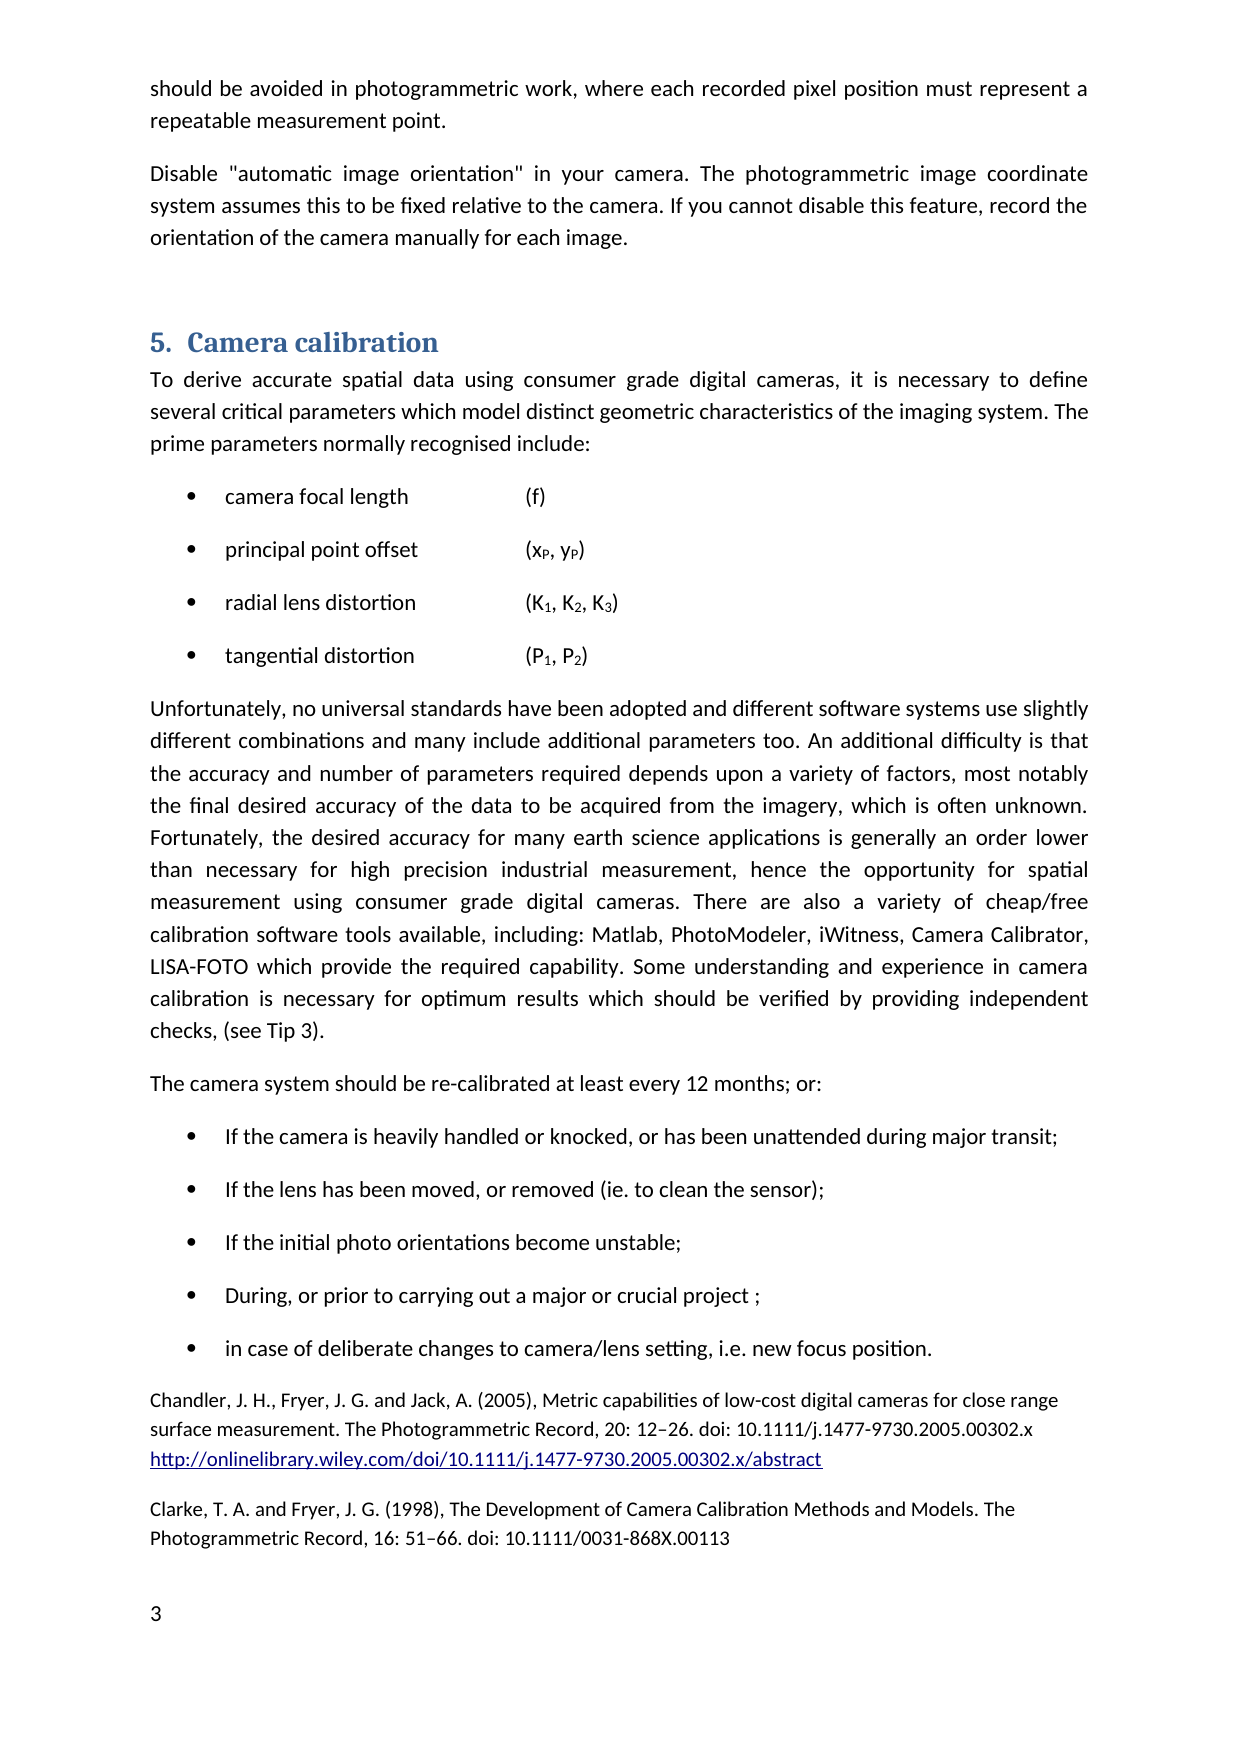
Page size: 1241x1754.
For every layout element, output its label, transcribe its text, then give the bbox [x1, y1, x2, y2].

text The camera system should be re-calibrated at least every 12 months; or: [150, 1069, 1090, 1097]
list If the lens has been moved, or removed (ie. to clean the sensor); [187, 1175, 1090, 1203]
text Clarke, T. A. and Fryer, J. G. (1998), The Development of Camera Calibration Methods and Models. The Photogrammetric Record, 16: 51–66. doi: 10.1111/0031-868X.00113 [150, 1496, 1090, 1550]
list During, or prior to carrying out a major or crucial project ; [187, 1281, 1090, 1309]
list radial lens distortion (K1, K2, K3) [187, 588, 1090, 616]
list principal point offset (xP, yP) [187, 535, 1090, 563]
list If the initial photo orientations become unstable; [187, 1228, 1090, 1256]
text To derive accurate spatial data using consumer grade digital cameras, it is necessary to define several critical parameters which model distinct geometric characteristics of the imaging system. The prime parameters normally recognised include: [150, 365, 1090, 457]
text Unfortunately, no universal standards have been adopted and different software systems use slightly different combinations and many include additional parameters too. An additional difficulty is that the accuracy and number of parameters required depends upon a variety of factors, most notably the final desired accuracy of the data to be acquired from the imagery, which is often unknown. Fortunately, the desired accuracy for many earth science applications is generally an order lower than necessary for high precision industrial measurement, hence the opportunity for spatial measurement using consumer grade digital cameras. There are also a variety of cheap/free calibration software tools available, including: Matlab, PhotoModeler, iWitness, Camera Calibrator, LISA-FOTO which provide the required capability. Some understanding and experience in camera calibration is necessary for optimum results which should be verified by providing independent checks, (see Tip 3). [150, 694, 1090, 1044]
list If the camera is heavily handled or knocked, or has been unattended during major transit; [187, 1122, 1090, 1150]
list camera focal length (f) [187, 482, 1090, 510]
list in case of deliberate changes to camera/lens setting, i.e. new focus position. [187, 1334, 1090, 1362]
text should be avoided in photogrammetric work, where each recorded pixel position must represent a repeatable measurement point. [150, 74, 1090, 134]
text Chandler, J. H., Fryer, J. G. and Jack, A. (2005), Metric capabilities of low-cost digital cameras for close range surface measurement. The Photogrammetric Record, 20: 12–26. doi: 10.1111/j.1477-9730.2005.00302.x http://onlinelibrary.wiley.com/doi/10.1111/j.1477-9730.2005.00302.x/abstract [150, 1387, 1090, 1471]
text Disable "automatic image orientation" in your camera. The photogrammetric image coordinate system assumes this to be fixed relative to the camera. If you cannot disable this feature, record the orientation of the camera manually for each image. [150, 159, 1090, 251]
subtitle Camera calibration [150, 326, 1090, 360]
list tangential distortion (P1, P2) [187, 641, 1090, 669]
